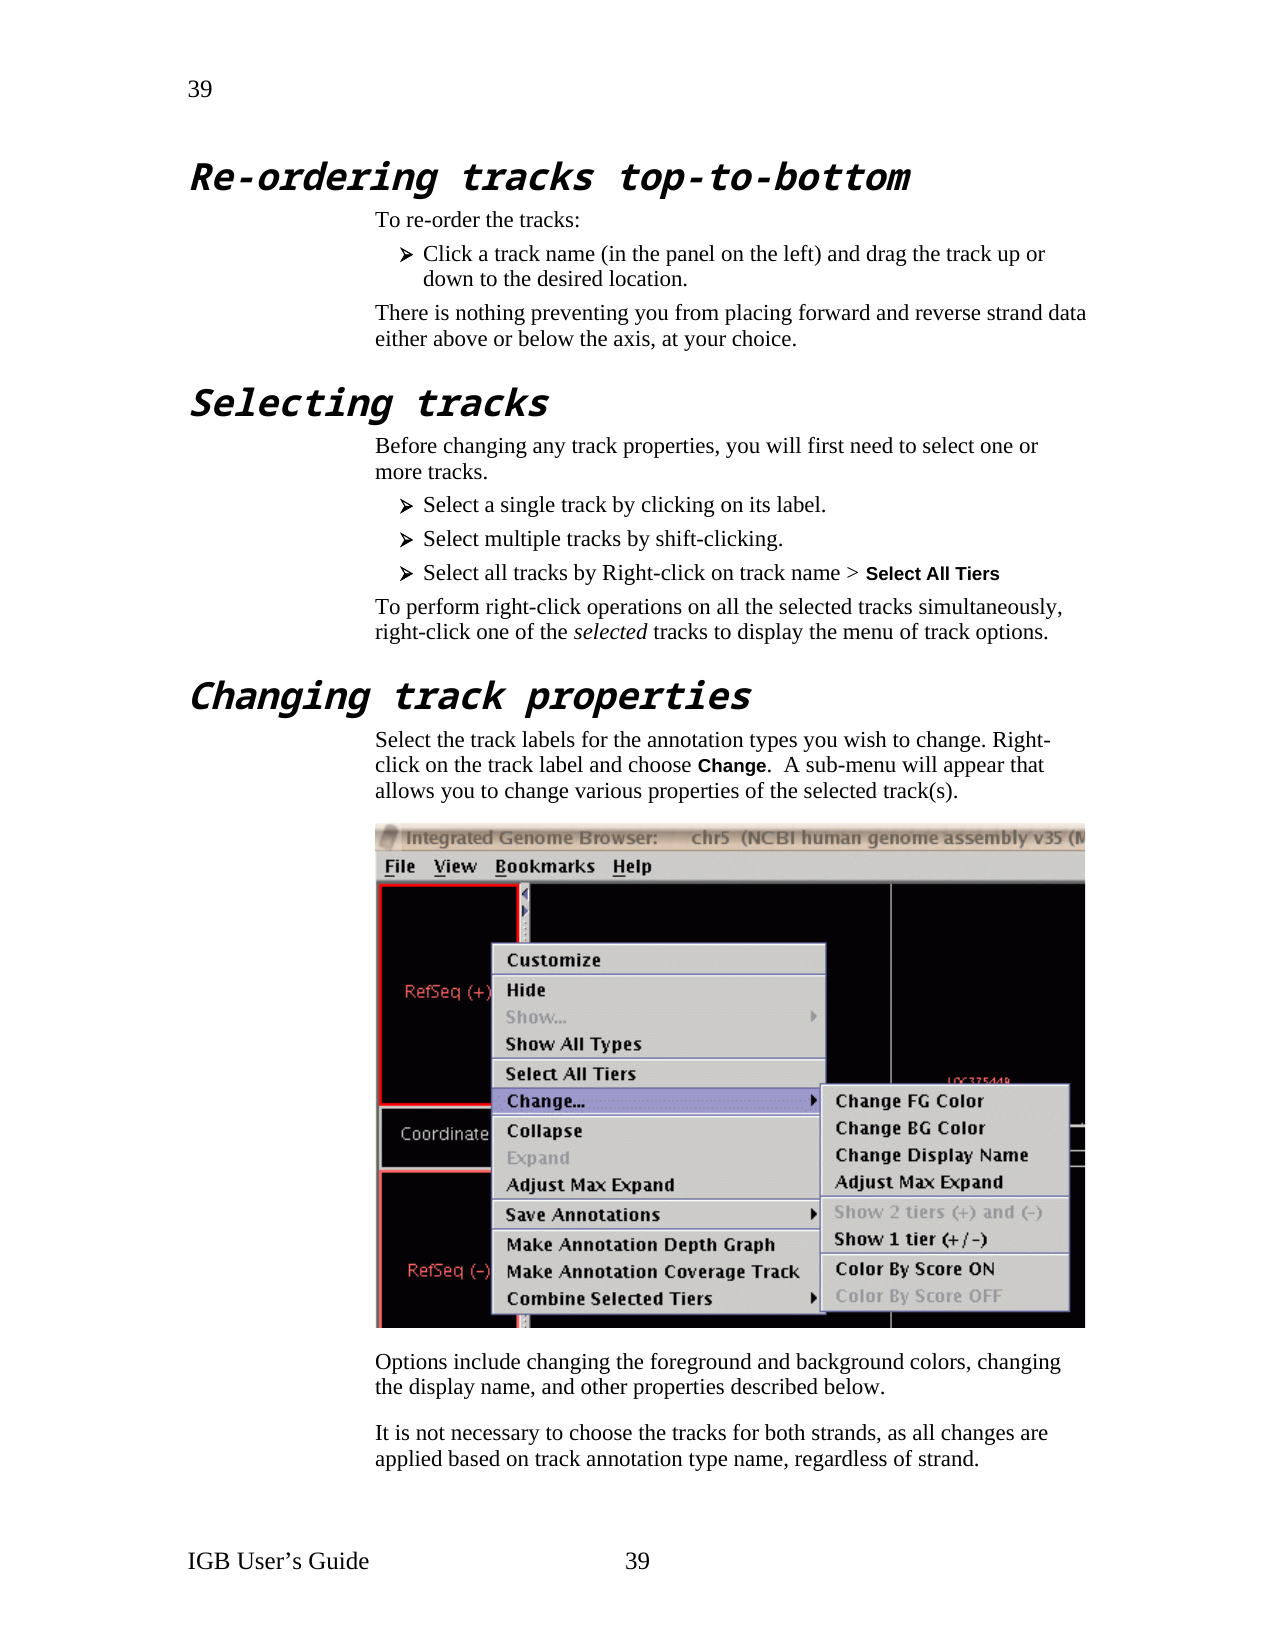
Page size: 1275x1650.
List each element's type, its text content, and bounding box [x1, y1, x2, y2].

list Select all tracks by Right-click on track name > Select All Tiers [399, 560, 1087, 585]
text Options include changing the foreground and background colors, changing the display name, and other properties described below. [375, 1349, 1087, 1399]
text Select the track labels for the annotation types you wish to change. Right-click on the track label and choose Change. A sub-menu will appear that allows you to change various properties of the selected track(s). [375, 727, 1087, 803]
text It is not necessary to choose the tracks for both strands, as all changes are applied based on track annotation type name, regardless of strand. [375, 1420, 1087, 1471]
picture [375, 823, 1086, 1328]
list Select multiple tracks by shift-clicking. [399, 526, 1087, 552]
subtitle Re-ordering tracks top-to-bottom [187, 150, 1087, 201]
list Click a track name (in the panel on the left) and drag the track up or down to the desired location. [399, 241, 1087, 292]
text There is nothing preventing you from placing forward and reverse strand data either above or below the axis, at your choice. [375, 300, 1087, 351]
subtitle Changing track properties [187, 669, 1087, 721]
text Before changing any track properties, you will first need to select one or more tracks. [375, 433, 1087, 484]
text To perform right-click operations on all the selected tracks simultaneously, right-click one of the selected tracks to display the menu of track options. [375, 594, 1087, 644]
subtitle Selecting tracks [187, 376, 1087, 427]
text To re-order the tracks: [375, 207, 1087, 233]
list Select a single track by clicking on its label. [399, 492, 1087, 518]
